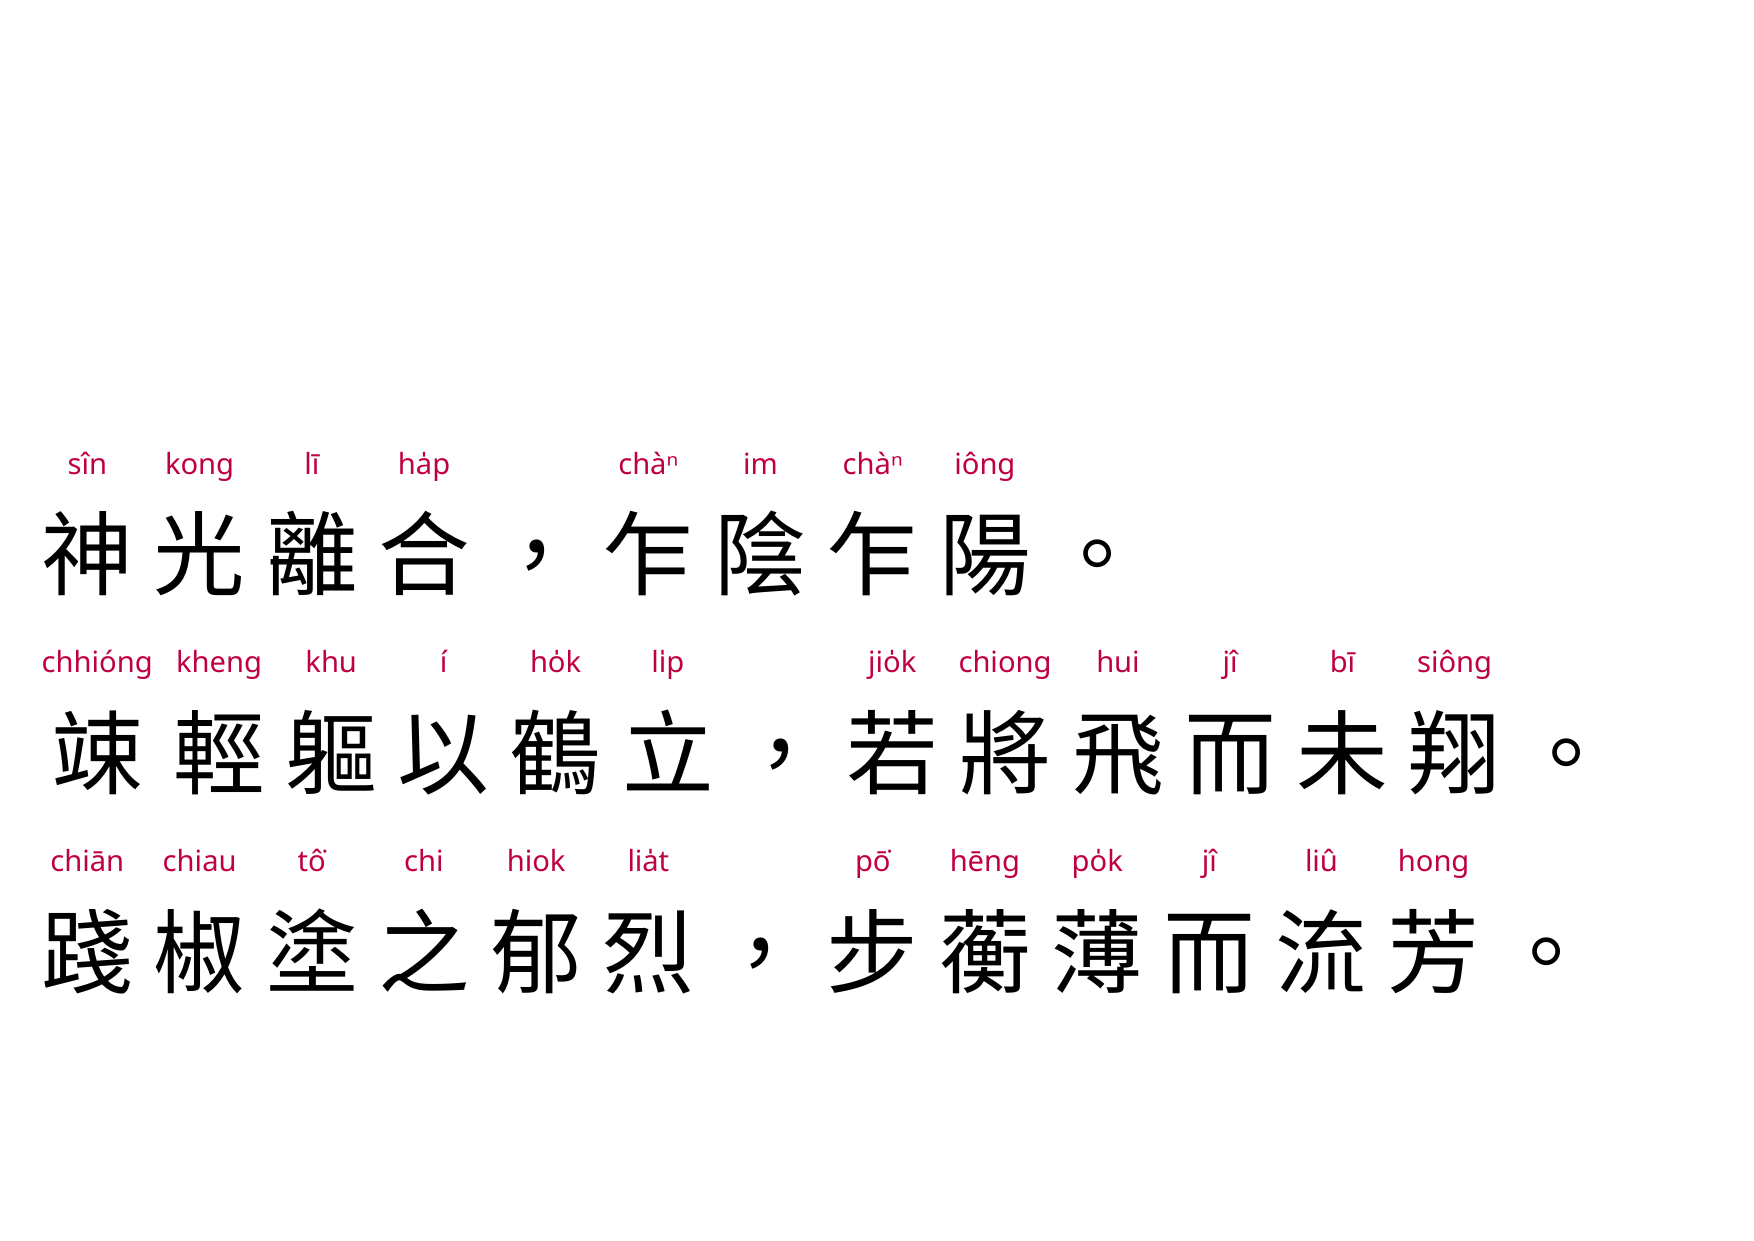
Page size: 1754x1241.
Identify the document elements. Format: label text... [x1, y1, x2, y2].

text 餘û 情chêng 悅oa̍t 其kî 淑siok 美bí 兮hē ， 心sim 振chín 盪tōng 而jî 不put 怡î 。 無bû 良liông 媒mûi 以í 接chiap 歡hoan 兮hē ， 託thok 微bî 波pho 而jî 通thong 辭sû 。 願goān 誠sêng 素sò͘ 之chi 先sian 達ta̍t 兮hē ， 解kái 玉gio̍k 佩pōe 以í 要iàu 之chi 。 嗟chia 佳ka 人jîn 之chi 信sìn 修siu ， 羌kiuⁿ 習si̍p 禮lé 而jî 明bêng 詩si 。 抗khòng 瓊khiông 珶tē 以í 和hô 予hō͘ 兮hē ， 指chí 潛chiâm 淵ian 而jî 爲ūi 期kî 。 執chip 眷koàn 眷koàn 之chi 款khoán 實si̍t 兮hē ， 懼kū 斯su 靈lêng 之chi 我ngó͘ 欺khi 。 感kám 交kau 甫hú 之chi 棄khì 言giân 兮hē ， 悵tiòng 猶iû 豫ū 而jî 狐hô͘ 疑gî 。 收siu 和hô 顏gân 而jî 靜chēng 志chì 兮hē ， 申sin 禮lé 防hông 以í 自chū 持tî 。 於î 是sī 洛lo̍k 靈lêng 感kám 焉ian ， 徙sóa 倚í 彷hóng 徨hông 。 神sîn 光kong 離lī 合ha̍p ， 乍chàⁿ 陰im 乍chàⁿ 陽iông 。 竦chhióng 輕kheng 軀khu 以í 鶴ho̍k 立li̍p ， 若jio̍k 將chiong 飛hui 而jî 未bī 翔siông 。 踐chiān 椒chiau 塗tô͘ 之chi 郁hiok 烈lia̍t ， 步pō͘ 蘅hēng 薄po̍k 而jî 流liû 芳hong 。 超chhiau 長tióng 吟gîm 以í 永éng 慕bō͘ 兮hē ， 聲seng 哀ai 厲lē 而jî 彌bî 長tióng 。 爾ní 乃nái 衆chiòng 靈lêng 雜cha̍p 遝ta̍p ， 命bēng 儔tiû 嘯siàu 侶lū 。 或he̍k 戲hì 清chheng 流liû ， 或he̍k 翔siông 神sîn 渚chú 。 或he̍k 採chhái 明bêng 珠chu ， 或he̍k 拾si̍p 翠chhùi 羽ú 。 從chiông 南lâm 湘siong 之chi 二jī 妃hui ， 攜hê 漢hàn 濱pin 之chi 遊iû 女lú 。 嘆thàn 匏pû 瓜koa 之chi 無bû 匹phit 兮hē ， 詠éng 牽khian 牛giûⁿ 之chi 獨to̍k 處chhú 。 揚iông 輕kheng 袿koe 之chi 猗i 靡bī 兮hē ， 翳è 修siu 袖siù 以í 延iân 佇tī 。 體thé 迅sìn 飛hui 鳧hû ， 飄phiau 忽hut 若jio̍k 神sîn 。 凌lêng 波pho 微bî 步pō͘ ， 羅lô 襪boa̍t 生seng 塵tîn 。 動tōng 無bû 常siông 則chek ， 若jio̍k 危gûi 若jio̍k 安an 。 進chìn 止chí 難lân 期kî ， 若jio̍k 往óng 若jio̍k 還hoân 。 轉choán 眄biān 流liû 精cheng ， 光kong 潤jūn 玉gio̍k 顏gân 。 含hām 辭sū 未bī 吐thó͘ ， 氣khì 若jio̍k 幽iu 蘭lân 。 華hôa 容iông 婀o 娜ná ， 令lēng 我ngó͘ 忘bōng 餐chhan 。 [41, 443, 1695, 1013]
